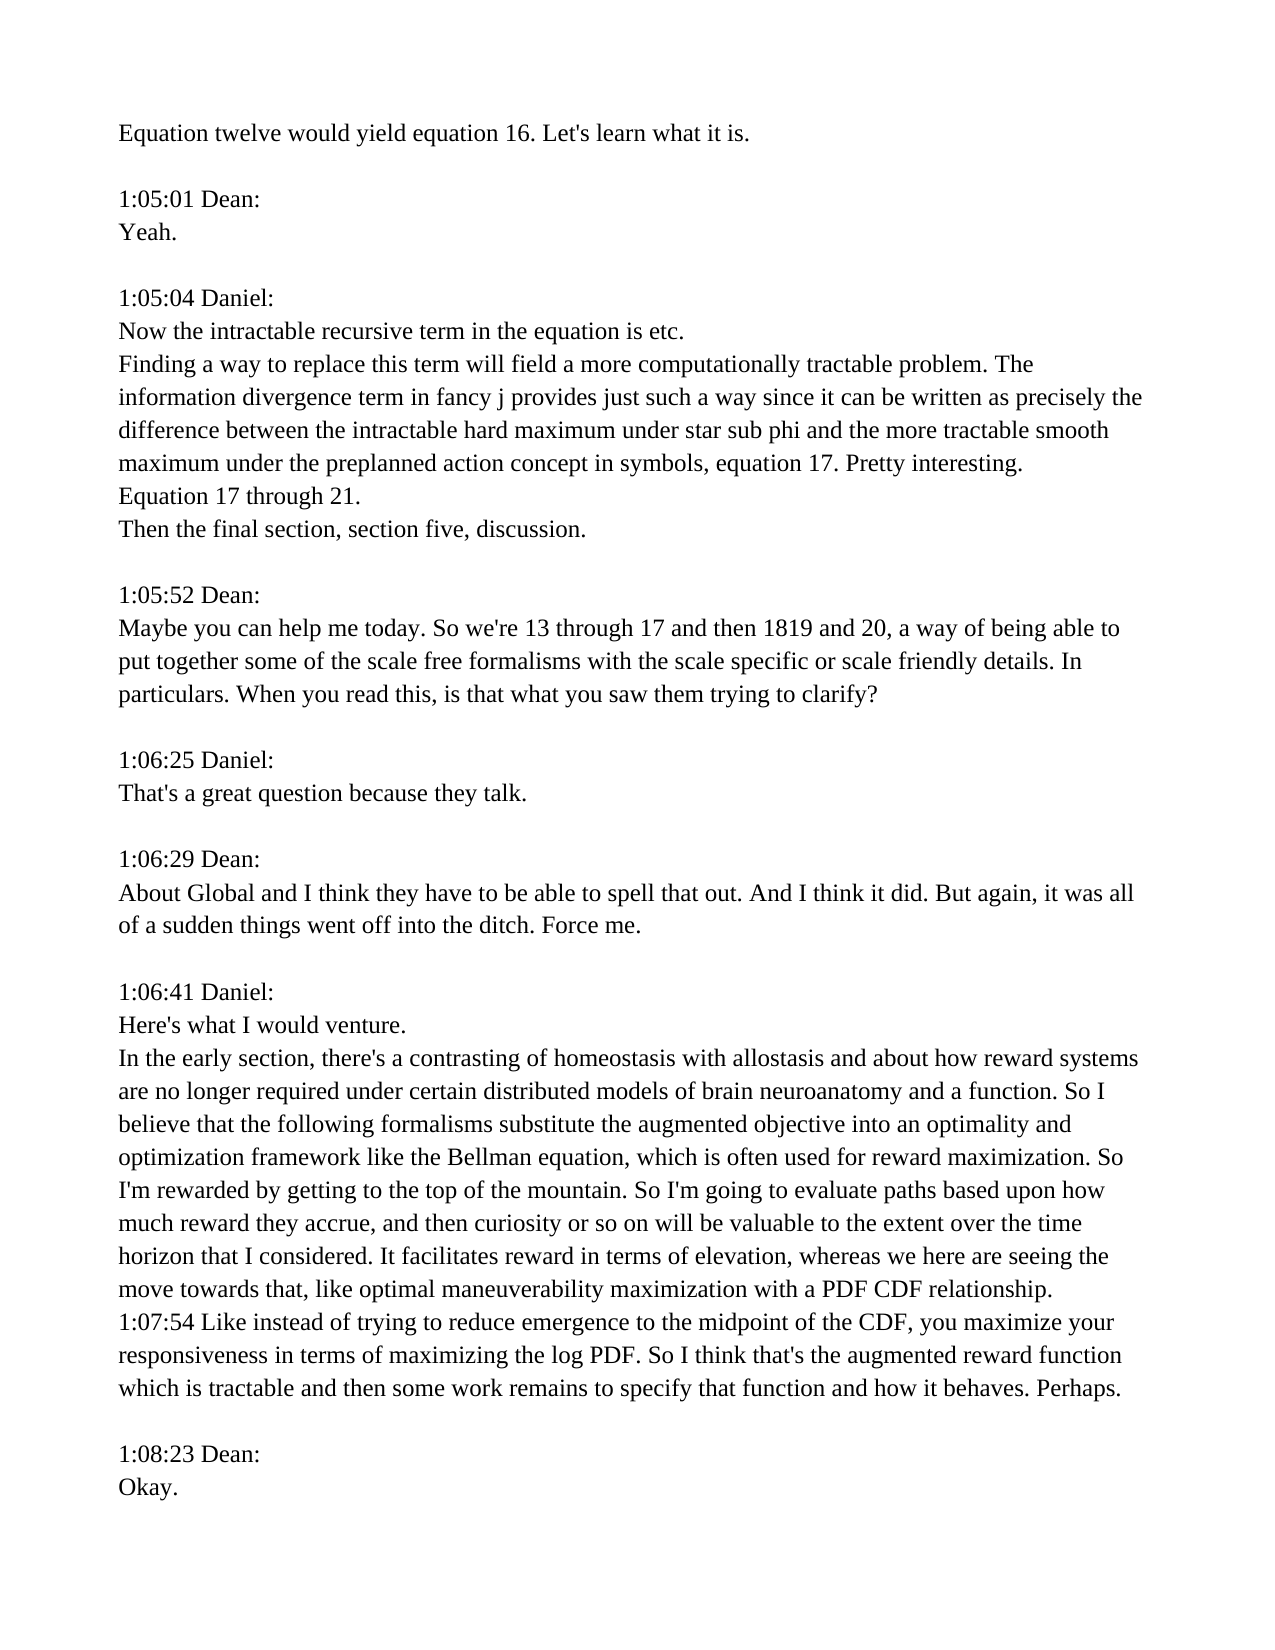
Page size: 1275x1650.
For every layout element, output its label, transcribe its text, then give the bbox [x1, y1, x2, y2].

text 1:05:52 Dean: [118, 580, 1157, 609]
text Here's what I would venture. [118, 1010, 1157, 1038]
text 1:06:29 Dean: [118, 844, 1157, 873]
text Maybe you can help me today. So we're 13 through 17 and then 1819 and 20, a way of being able to put together some of the scale free formalisms with the scale specific or scale friendly details. In particulars. When you read this, is that what you saw them trying to clarify? [118, 613, 1157, 708]
text Equation twelve would yield equation 16. Let's learn what it is. [118, 118, 1157, 147]
text Now the intractable recursive term in the equation is etc. [118, 316, 1157, 345]
text Yeah. [118, 217, 1157, 246]
text 1:05:01 Dean: [118, 184, 1157, 213]
text 1:07:54 Like instead of trying to reduce emergence to the midpoint of the CDF, you maximize your responsiveness in terms of maximizing the log PDF. So I think that's the augmented reward function which is tractable and then some work remains to specify that function and how it behaves. Perhaps. [118, 1307, 1157, 1402]
text That's a great question because they talk. [118, 778, 1157, 807]
text About Global and I think they have to be able to spell that out. And I think it did. But again, it was all of a sudden things went off into the ditch. Force me. [118, 878, 1157, 939]
text Then the final section, section five, discussion. [118, 514, 1157, 543]
text Equation 17 through 21. [118, 481, 1157, 510]
text 1:05:04 Daniel: [118, 283, 1157, 312]
text In the early section, there's a contrasting of homeostasis with allostasis and about how reward systems are no longer required under certain distributed models of brain neuroanatomy and a function. So I believe that the following formalisms substitute the augmented objective into an optimality and optimization framework like the Bellman equation, which is often used for reward maximization. So I'm rewarded by getting to the top of the mountain. So I'm going to evaluate paths based upon how much reward they accrue, and then curiosity or so on will be valuable to the extent over the time horizon that I considered. It facilitates reward in terms of elevation, whereas we here are seeing the move towards that, like optimal maneuverability maximization with a PDF CDF relationship. [118, 1043, 1157, 1303]
text Finding a way to replace this term will field a more computationally tractable problem. The information divergence term in fancy j provides just such a way since it can be written as precisely the difference between the intractable hard maximum under star sub phi and the more tractable smooth maximum under the preplanned action concept in symbols, equation 17. Pretty interesting. [118, 349, 1157, 477]
text 1:06:41 Daniel: [118, 977, 1157, 1005]
text 1:06:25 Daniel: [118, 746, 1157, 774]
text 1:08:23 Dean: [118, 1439, 1157, 1468]
text Okay. [118, 1472, 1157, 1501]
